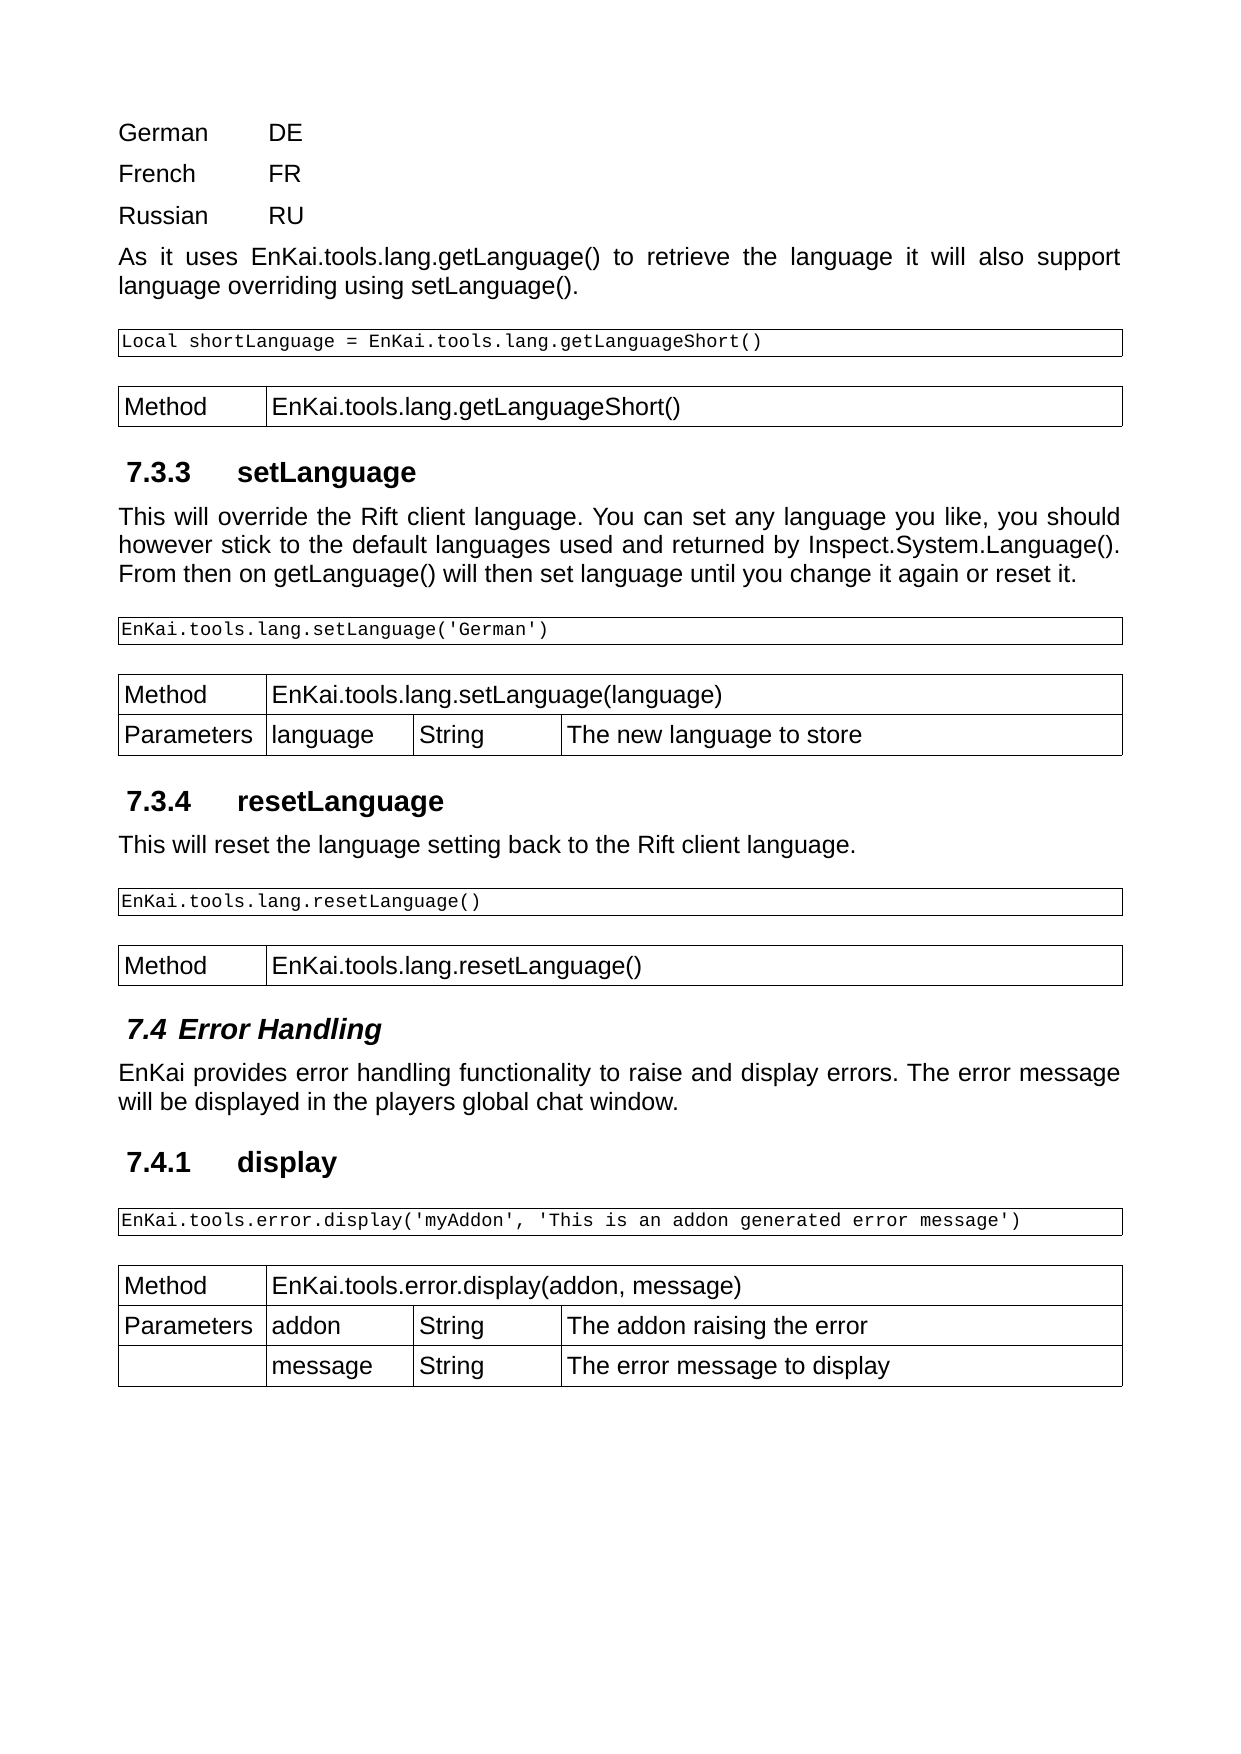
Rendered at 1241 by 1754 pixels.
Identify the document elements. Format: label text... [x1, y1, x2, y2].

text This will reset the language setting back to the Rift client language. [118, 830, 1122, 859]
table_cell The new language to store [562, 715, 1122, 754]
text Russian RU [118, 201, 1122, 229]
table_header EnKai.tools.lang.getLanguageShort() [267, 387, 1122, 426]
subtitle Error Handling [118, 1012, 1122, 1046]
table_header Method [119, 946, 266, 985]
subtitle setLanguage [118, 456, 1122, 489]
subtitle resetLanguage [118, 784, 1122, 818]
table_header EnKai.tools.error.display(addon, message) [267, 1266, 1122, 1305]
text EnKai.tools.lang.setLanguage('German') [119, 618, 1122, 644]
table_header Method [119, 387, 266, 426]
table_cell String [414, 1306, 561, 1345]
table_cell message [267, 1346, 413, 1386]
table_header Method [119, 675, 266, 714]
text EnKai.tools.error.display('myAddon', 'This is an addon generated error message') [119, 1209, 1122, 1235]
text French FR [118, 159, 1122, 188]
table_cell [119, 1346, 266, 1386]
text Local shortLanguage = EnKai.tools.lang.getLanguageShort() [119, 330, 1122, 356]
text As it uses EnKai.tools.lang.getLanguage() to retrieve the language it will also support language overriding using setLanguage(). [118, 242, 1122, 299]
table_header EnKai.tools.lang.resetLanguage() [267, 946, 1122, 985]
text EnKai.tools.lang.resetLanguage() [119, 889, 1122, 915]
table_cell language [267, 715, 413, 754]
subtitle display [118, 1145, 1122, 1178]
table_cell The addon raising the error [562, 1306, 1122, 1345]
table_cell String [414, 1346, 561, 1386]
table_header Method [119, 1266, 266, 1305]
table_cell String [414, 715, 561, 754]
table_cell addon [267, 1306, 413, 1345]
text This will override the Rift client language. You can set any language you like, you should however stick to the default languages used and returned by Inspect.System.Language(). From then on getLanguage() will then set language until you change it again or reset it. [118, 501, 1122, 588]
text EnKai provides error handling functionality to raise and display errors. The error message will be displayed in the players global chat window. [118, 1058, 1122, 1116]
text German DE [118, 118, 1122, 147]
table_header EnKai.tools.lang.setLanguage(language) [267, 675, 1122, 714]
table_cell Parameters [119, 1306, 266, 1345]
table_cell Parameters [119, 715, 266, 754]
table_cell The error message to display [562, 1346, 1122, 1386]
